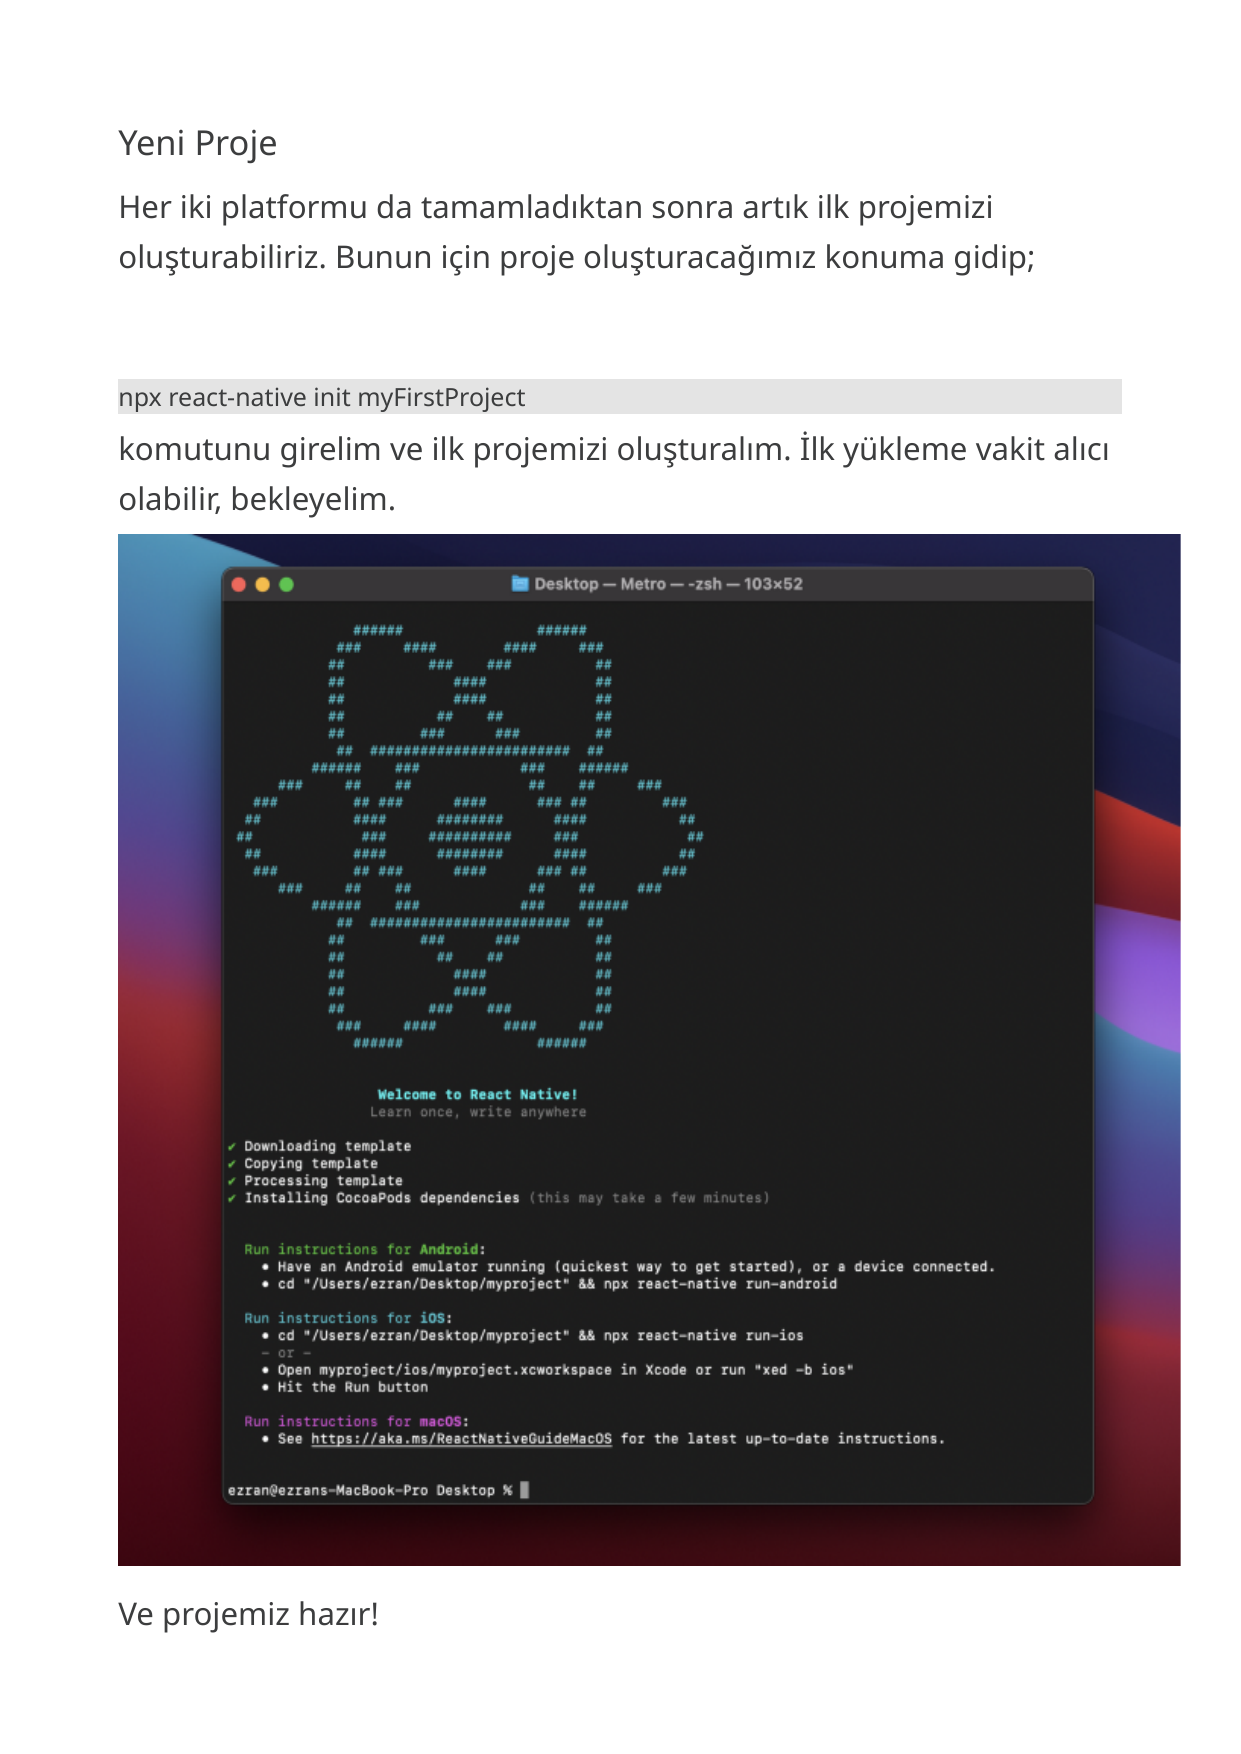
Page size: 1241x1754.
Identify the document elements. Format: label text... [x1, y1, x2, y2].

text Ve projemiz hazır! [118, 1584, 1122, 1634]
picture [118, 534, 1181, 1566]
subtitle Yeni Proje [118, 118, 1122, 165]
text Her iki platformu da tamamladıktan sonra artık ilk projemizi oluşturabiliriz. Bunun için proje oluşturacağımız konuma gidip; [118, 177, 1122, 277]
text npx react-native init myFirstProject [118, 379, 1122, 414]
text komutunu girelim ve ilk projemizi oluşturalım. İlk yükleme vakit alıcı olabilir, bekleyelim. [118, 420, 1122, 520]
